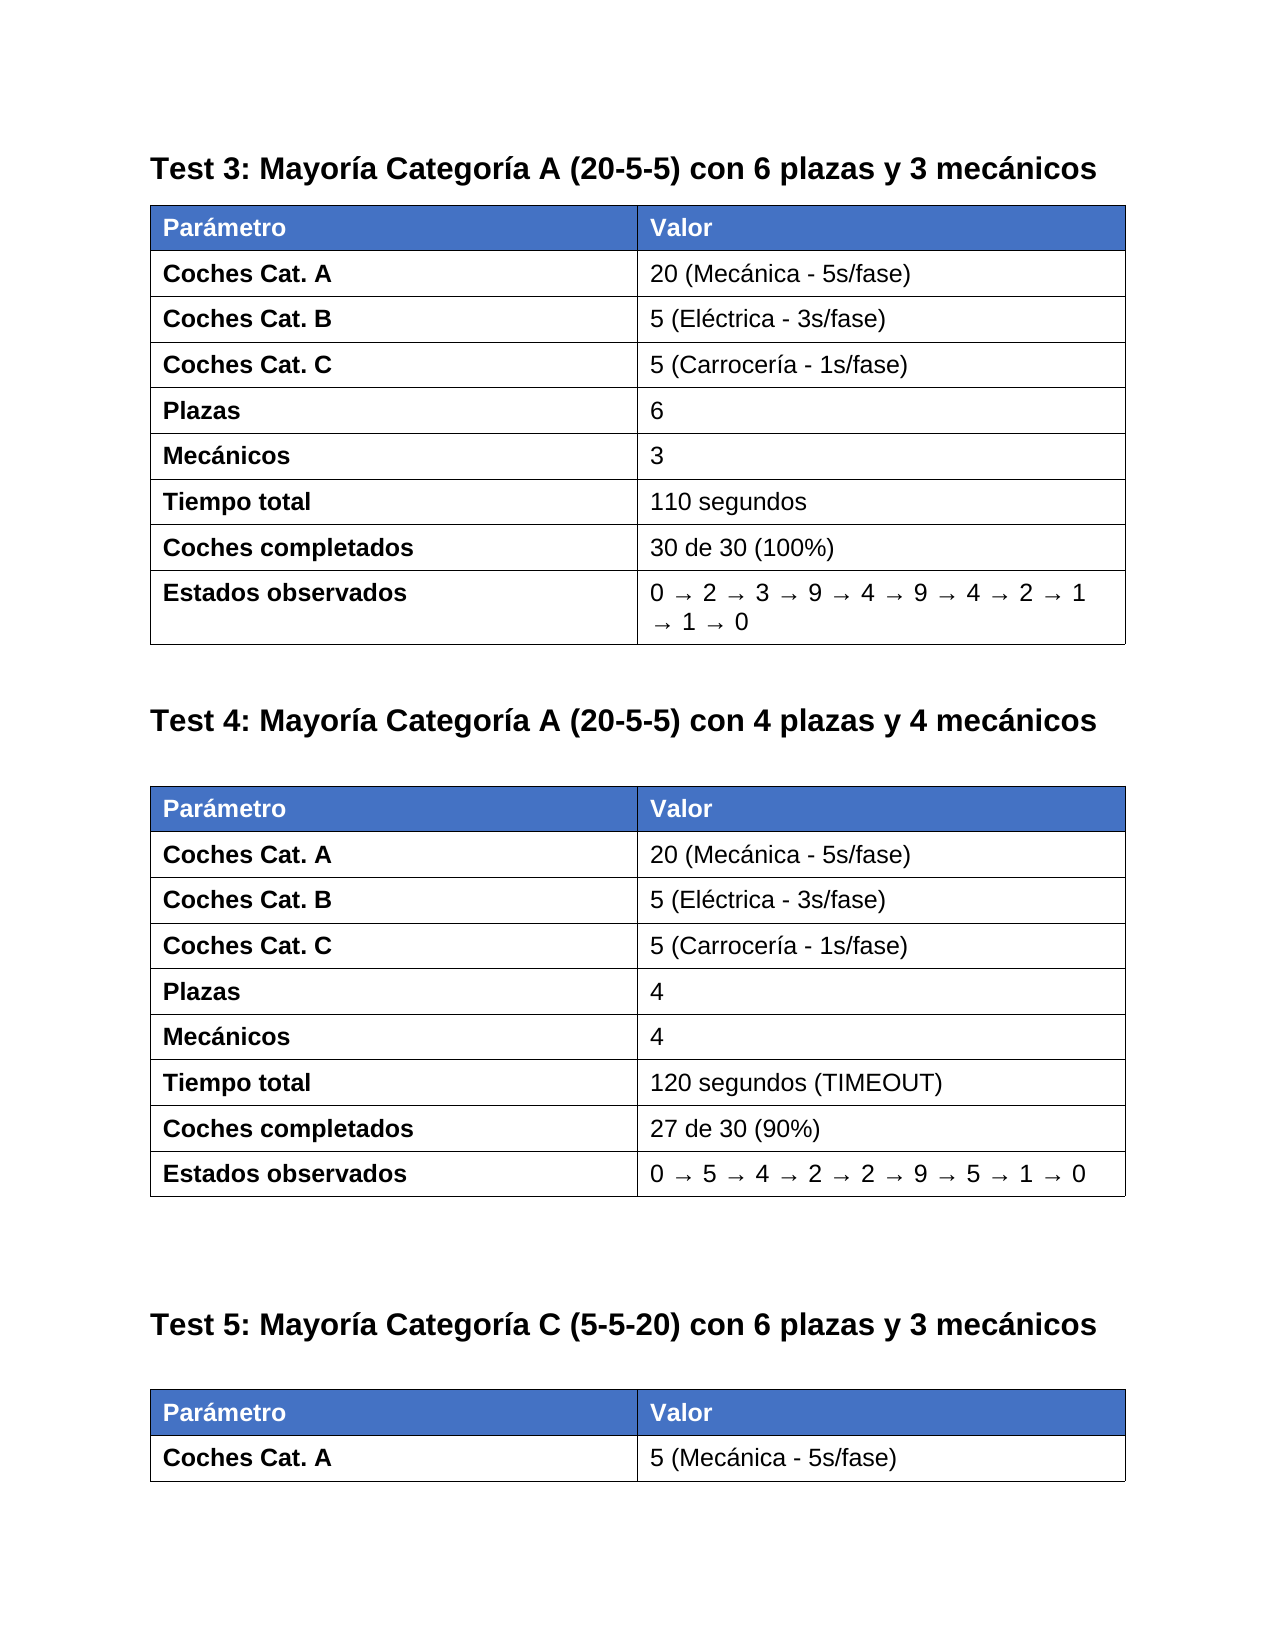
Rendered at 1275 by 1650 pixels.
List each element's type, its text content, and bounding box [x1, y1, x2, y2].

table_cell Estados observados [151, 1152, 637, 1196]
table_cell 4 [638, 969, 1125, 1014]
table_cell Coches Cat. A [151, 1436, 637, 1481]
table_cell Mecánicos [151, 1015, 637, 1059]
table_header Parámetro [151, 1390, 637, 1435]
table_cell 0 → 5 → 4 → 2 → 2 → 9 → 5 → 1 → 0 [638, 1152, 1125, 1196]
table_header Parámetro [151, 206, 637, 250]
table_header Valor [638, 206, 1125, 250]
table_cell 5 (Carrocería - 1s/fase) [638, 924, 1125, 968]
table_cell Coches Cat. A [151, 832, 637, 877]
table_header Valor [638, 1390, 1125, 1435]
table_cell 30 de 30 (100%) [638, 525, 1125, 570]
table_cell Coches Cat. A [151, 251, 637, 296]
table_cell Mecánicos [151, 434, 637, 478]
table_cell 4 [638, 1015, 1125, 1059]
table_cell 5 (Eléctrica - 3s/fase) [638, 878, 1125, 922]
table_cell 5 (Carrocería - 1s/fase) [638, 343, 1125, 387]
table_header Parámetro [151, 787, 637, 831]
table_cell Plazas [151, 388, 637, 433]
table_header Valor [638, 787, 1125, 831]
table_cell Tiempo total [151, 480, 637, 524]
table_cell Coches completados [151, 525, 637, 570]
table_cell 5 (Mecánica - 5s/fase) [638, 1436, 1125, 1481]
table_cell 5 (Eléctrica - 3s/fase) [638, 297, 1125, 342]
subtitle Test 4: Mayoría Categoría A (20-5-5) con 4 plazas y 4 mecánicos [150, 702, 1125, 738]
subtitle Test 5: Mayoría Categoría C (5-5-20) con 6 plazas y 3 mecánicos [150, 1306, 1125, 1342]
table_cell Tiempo total [151, 1060, 637, 1105]
table_cell Estados observados [151, 571, 637, 644]
table_cell 6 [638, 388, 1125, 433]
table_cell Coches Cat. B [151, 297, 637, 342]
table_cell 20 (Mecánica - 5s/fase) [638, 251, 1125, 296]
table_cell Coches completados [151, 1106, 637, 1151]
table_cell 20 (Mecánica - 5s/fase) [638, 832, 1125, 877]
table_cell Coches Cat. B [151, 878, 637, 922]
table_cell Plazas [151, 969, 637, 1014]
table_cell 120 segundos (TIMEOUT) [638, 1060, 1125, 1105]
table_cell 27 de 30 (90%) [638, 1106, 1125, 1151]
table_cell 0 → 2 → 3 → 9 → 4 → 9 → 4 → 2 → 1 → 1 → 0 [638, 571, 1125, 644]
table_cell 3 [638, 434, 1125, 478]
table_cell Coches Cat. C [151, 924, 637, 968]
table_cell 110 segundos [638, 480, 1125, 524]
table_cell Coches Cat. C [151, 343, 637, 387]
subtitle Test 3: Mayoría Categoría A (20-5-5) con 6 plazas y 3 mecánicos [150, 150, 1125, 186]
